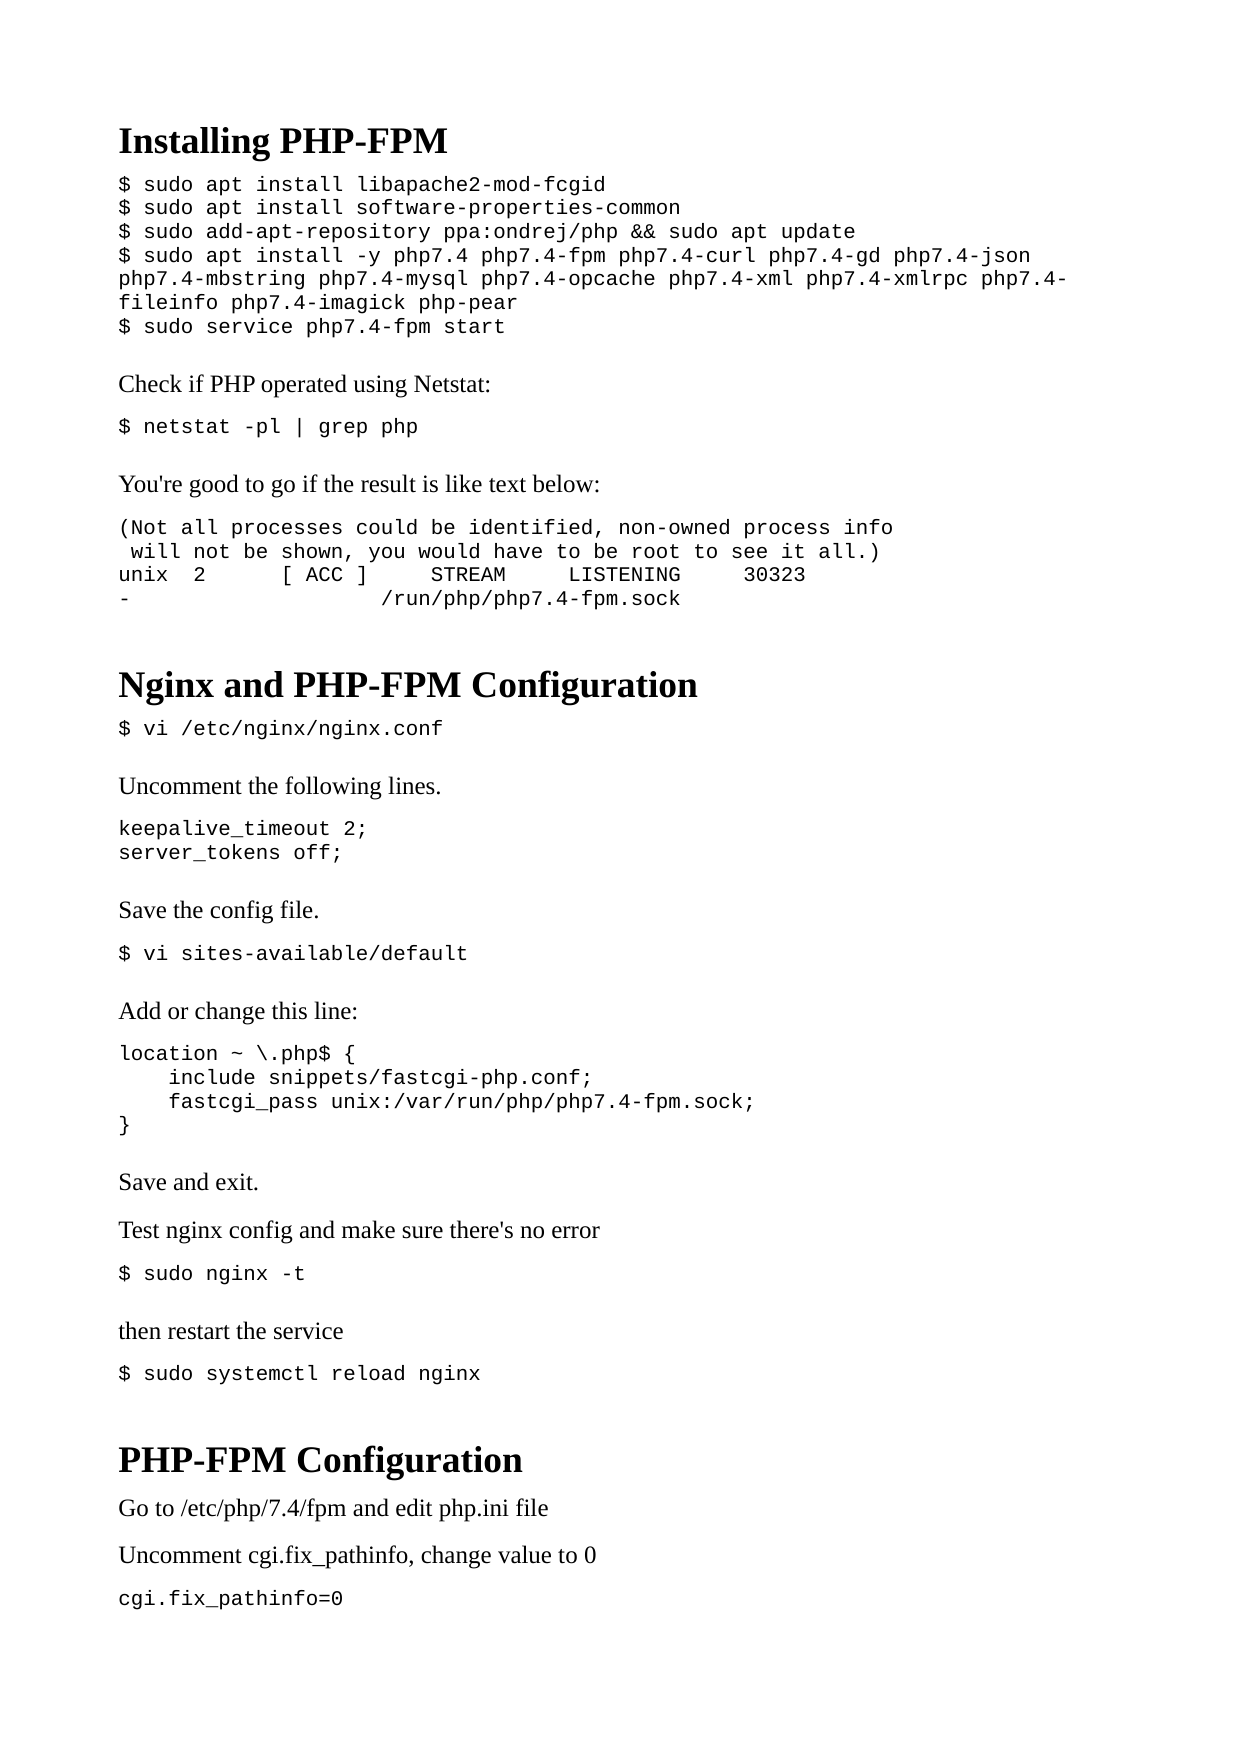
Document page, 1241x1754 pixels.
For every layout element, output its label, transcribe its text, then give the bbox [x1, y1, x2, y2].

text keepalive_timeout 2; [118, 818, 1122, 842]
text $ sudo add-apt-repository ppa:ondrej/php && sudo apt update [118, 221, 1122, 245]
text Check if PHP operated using Netstat: [118, 369, 1122, 397]
text Test nginx config and make sure there's no error [118, 1215, 1122, 1244]
text You're good to go if the result is like text below: [118, 469, 1122, 498]
text Go to /etc/php/7.4/fpm and edit php.ini file [118, 1493, 1122, 1522]
subtitle Installing PHP-FPM [118, 118, 1122, 161]
text unix 2 [ ACC ] STREAM LISTENING 30323 - /run/php/php7.4-fpm.sock [118, 564, 1122, 612]
text (Not all processes could be identified, non-owned process info [118, 517, 1122, 541]
text Save the config file. [118, 895, 1122, 924]
text $ sudo service php7.4-fpm start [118, 316, 1122, 339]
text Add or change this line: [118, 996, 1122, 1024]
text $ sudo apt install libapache2-mod-fcgid [118, 174, 1122, 197]
text server_tokens off; [118, 842, 1122, 866]
text $ sudo apt install software-properties-common [118, 197, 1122, 221]
text $ netstat -pl | grep php [118, 416, 1122, 440]
text cgi.fix_pathinfo=0 [118, 1588, 1122, 1612]
text $ vi /etc/nginx/nginx.conf [118, 718, 1122, 741]
text Uncomment the following lines. [118, 771, 1122, 799]
text Save and exit. [118, 1167, 1122, 1196]
subtitle Nginx and PHP-FPM Configuration [118, 662, 1122, 705]
text $ sudo apt install -y php7.4 php7.4-fpm php7.4-curl php7.4-gd php7.4-json php7.4-mbstring php7.4-mysql php7.4-opcache php7.4-xml php7.4-xmlrpc php7.4-fileinfo php7.4-imagick php-pear [118, 245, 1122, 316]
text } [118, 1114, 1122, 1138]
text then restart the service [118, 1316, 1122, 1344]
text location ~ \.php$ { [118, 1043, 1122, 1067]
subtitle PHP-FPM Configuration [118, 1437, 1122, 1481]
text $ sudo nginx -t [118, 1263, 1122, 1286]
text will not be shown, you would have to be root to see it all.) [118, 541, 1122, 564]
text include snippets/fastcgi-php.conf; [118, 1067, 1122, 1091]
text Uncomment cgi.fix_pathinfo, change value to 0 [118, 1541, 1122, 1569]
text fastcgi_pass unix:/var/run/php/php7.4-fpm.sock; [118, 1091, 1122, 1114]
text $ sudo systemctl reload nginx [118, 1363, 1122, 1387]
text $ vi sites-available/default [118, 943, 1122, 966]
